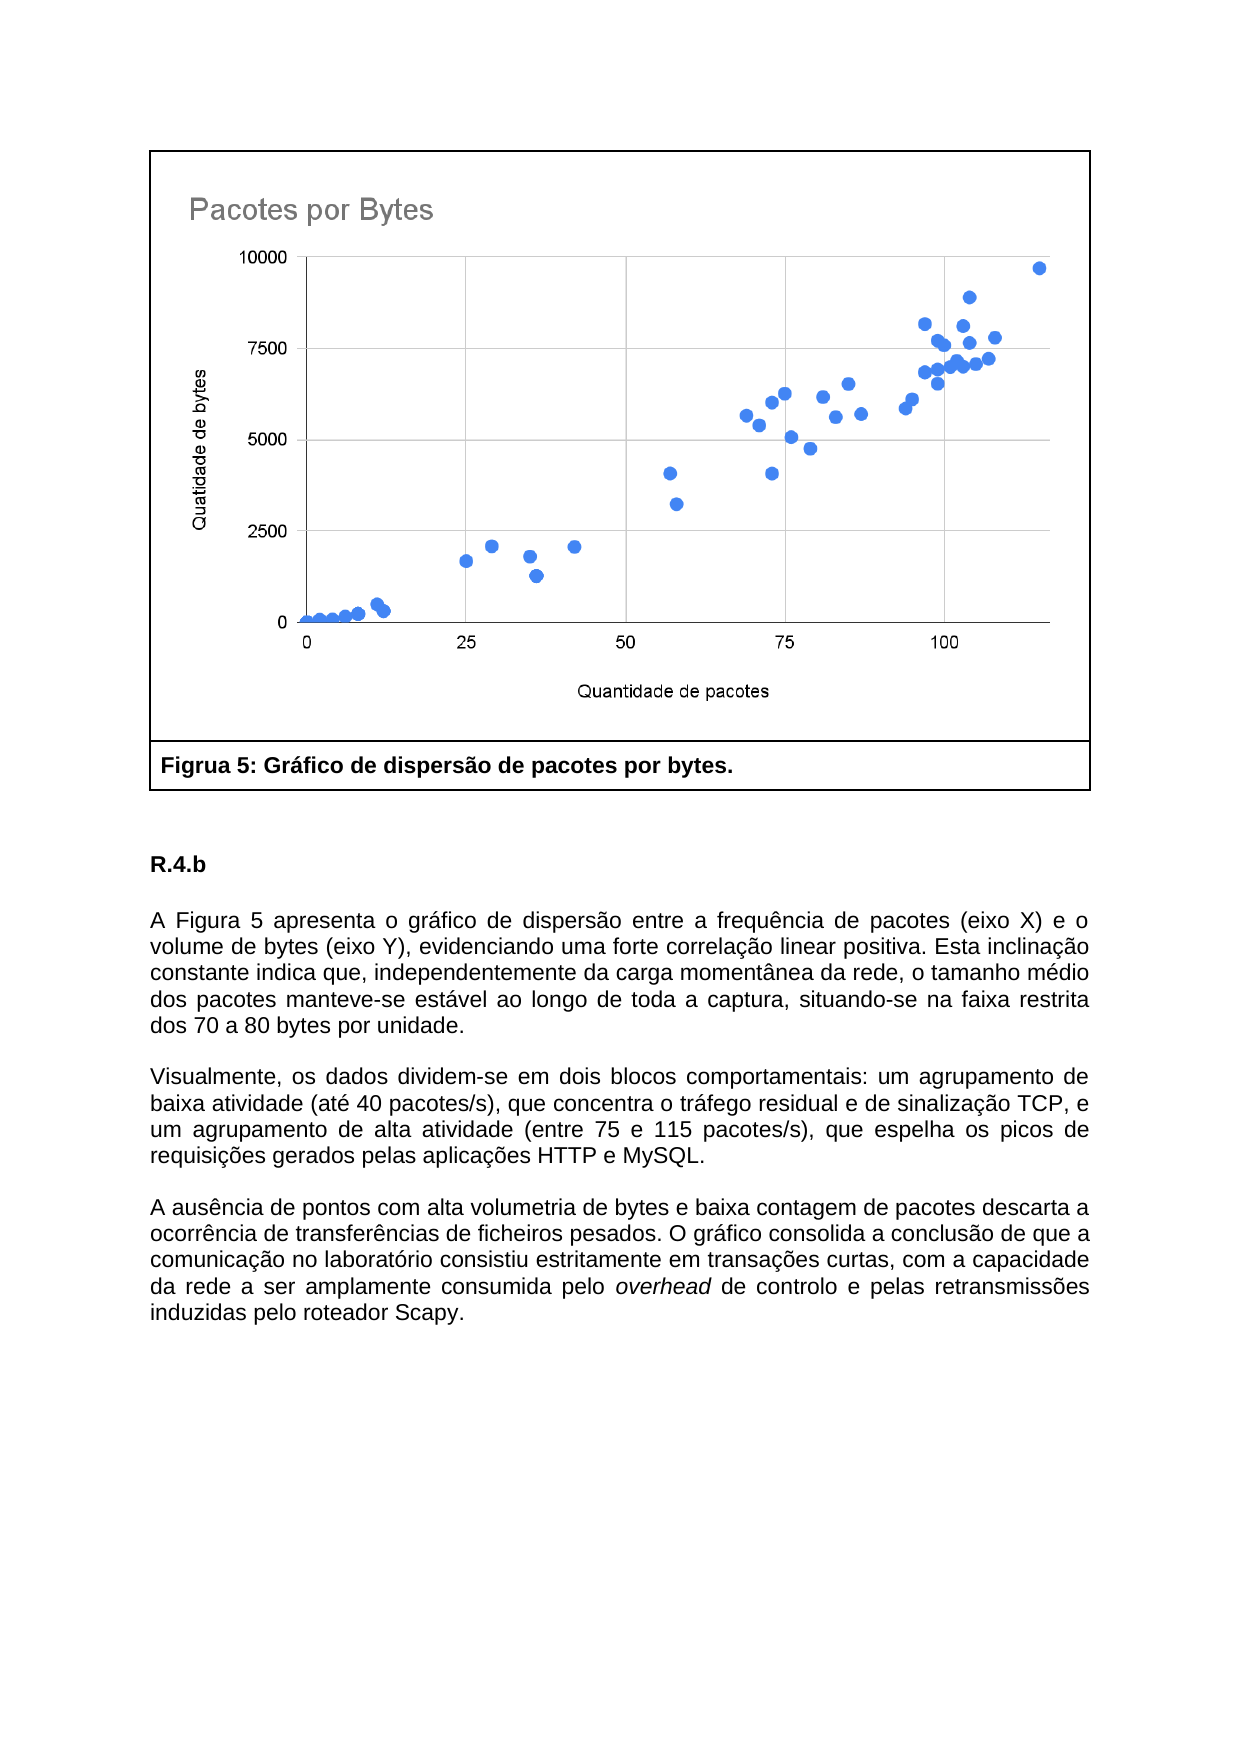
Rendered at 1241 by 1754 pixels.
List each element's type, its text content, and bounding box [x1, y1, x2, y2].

text Visualmente, os dados dividem-se em dois blocos comportamentais: um agrupamento de baixa atividade (até 40 pacotes/s), que concentra o tráfego residual e de sinalização TCP, e um agrupamento de alta atividade (entre 75 e 115 pacotes/s), que espelha os picos de requisições gerados pelas aplicações HTTP e MySQL. [150, 1063, 1090, 1169]
text A Figura 5 apresenta o gráfico de dispersão entre a frequência de pacotes (eixo X) e o volume de bytes (eixo Y), evidenciando uma forte correlação linear positiva. Esta inclinação constante indica que, independentemente da carga momentânea da rede, o tamanho médio dos pacotes manteve-se estável ao longo de toda a captura, situando-se na faixa restrita dos 70 a 80 bytes por unidade. [150, 907, 1090, 1038]
table_header [151, 152, 1089, 739]
text A ausência de pontos com alta volumetria de bytes e baixa contagem de pacotes descarta a ocorrência de transferências de ficheiros pesados. O gráfico consolida a conclusão de que a comunicação no laboratório consistiu estritamente em transações curtas, com a capacidade da rede a ser amplamente consumida pelo overhead de controlo e pelas retransmissões induzidas pelo roteador Scapy. [150, 1194, 1090, 1326]
picture [160, 162, 1078, 730]
text R.4.b [150, 851, 1090, 878]
table_cell Figrua 5: Gráfico de dispersão de pacotes por bytes. [151, 742, 1089, 789]
